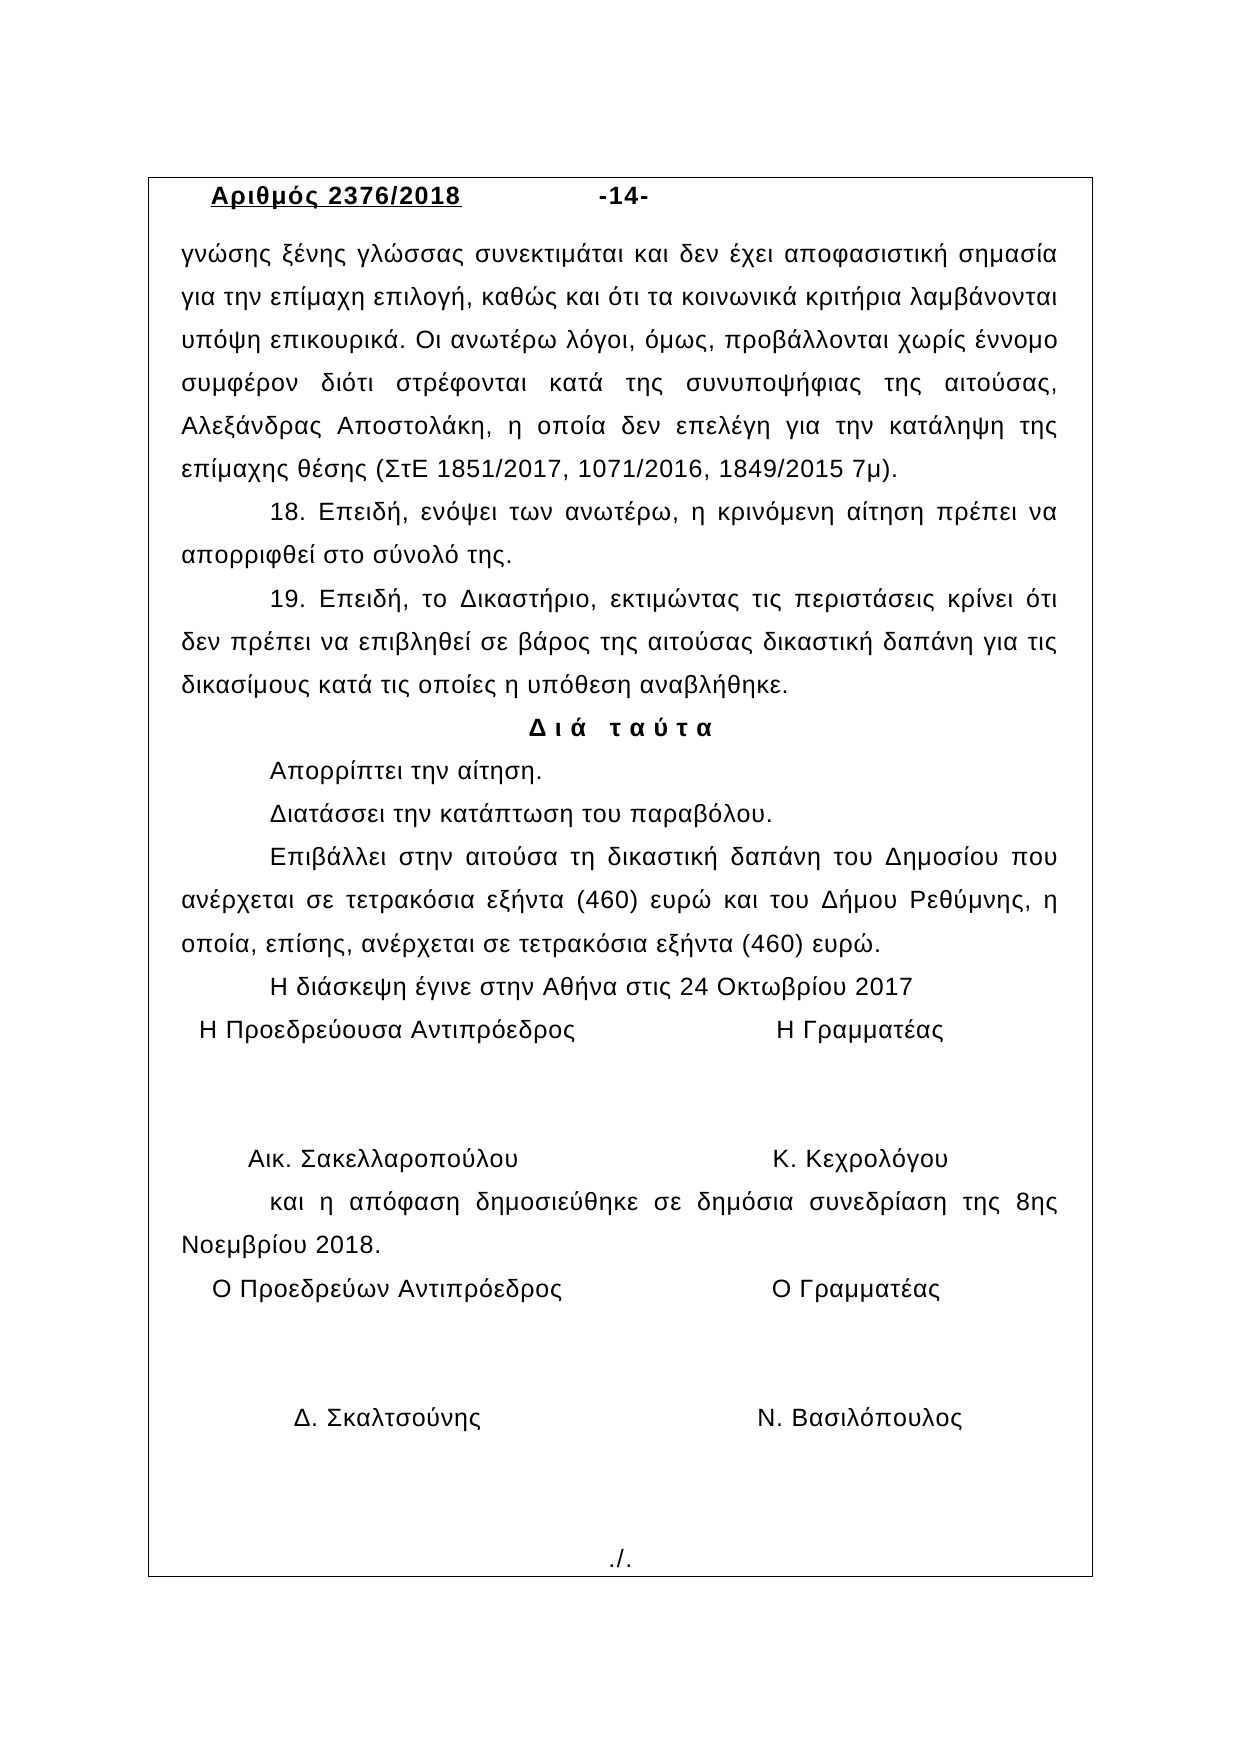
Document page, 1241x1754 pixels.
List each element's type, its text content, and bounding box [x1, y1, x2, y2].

text Ο Προεδρεύων Αντιπρόεδρος Ο Γραμματέας [181, 1274, 1059, 1302]
text Δ. Σκαλτσούνης Ν. Βασιλόπουλος [181, 1403, 1059, 1432]
text Η διάσκεψη έγινε στην Αθήνα στις 24 Οκτωβρίου 2017 [181, 972, 1059, 1001]
text και η απόφαση δημοσιεύθηκε σε δημόσια συνεδρίαση της 8ης Νοεμβρίου 2018. [181, 1187, 1059, 1259]
text Επιβάλλει στην αιτούσα τη δικαστική δαπάνη του Δημοσίου που ανέρχεται σε τετρακόσια εξήντα (460) ευρώ και του Δήμου Ρεθύμνης, η οποία, επίσης, ανέρχεται σε τετρακόσια εξήντα (460) ευρώ. [181, 842, 1059, 957]
text Απορρίπτει την αίτηση. [181, 756, 1059, 785]
text γνώσης ξένης γλώσσας συνεκτιμάται και δεν έχει αποφασιστική σημασία για την επίμαχη επιλογή, καθώς και ότι τα κοινωνικά κριτήρια λαμβάνονται υπόψη επικουρικά. Οι ανωτέρω λόγοι, όμως, προβάλλονται χωρίς έννομο συμφέρον διότι στρέφονται κατά της συνυποψήφιας της αιτούσας, Αλεξάνδρας Αποστολάκη, η οποία δεν επελέγη για την κατάληψη της επίμαχης θέσης (ΣτΕ 1851/2017, 1071/2016, 1849/2015 7μ). [181, 239, 1059, 483]
text Διατάσσει την κατάπτωση του παραβόλου. [181, 799, 1059, 828]
text Η Προεδρεύουσα Αντιπρόεδρος Η Γραμματέας [181, 1015, 1059, 1044]
text 18. Επειδή, ενόψει των ανωτέρω, η κρινόμενη αίτηση πρέπει να απορριφθεί στο σύνολό της. [181, 497, 1059, 569]
text Αικ. Σακελλαροπούλου Κ. Κεχρολόγου [152, 1144, 1089, 1173]
text 19. Επειδή, το Δικαστήριο, εκτιμώντας τις περιστάσεις κρίνει ότι δεν πρέπει να επιβληθεί σε βάρος της αιτούσας δικαστική δαπάνη για τις δικασίμους κατά τις οποίες η υπόθεση αναβλήθηκε. [181, 584, 1059, 699]
text Δ ι ά τ α ύ τ α [152, 713, 1089, 742]
